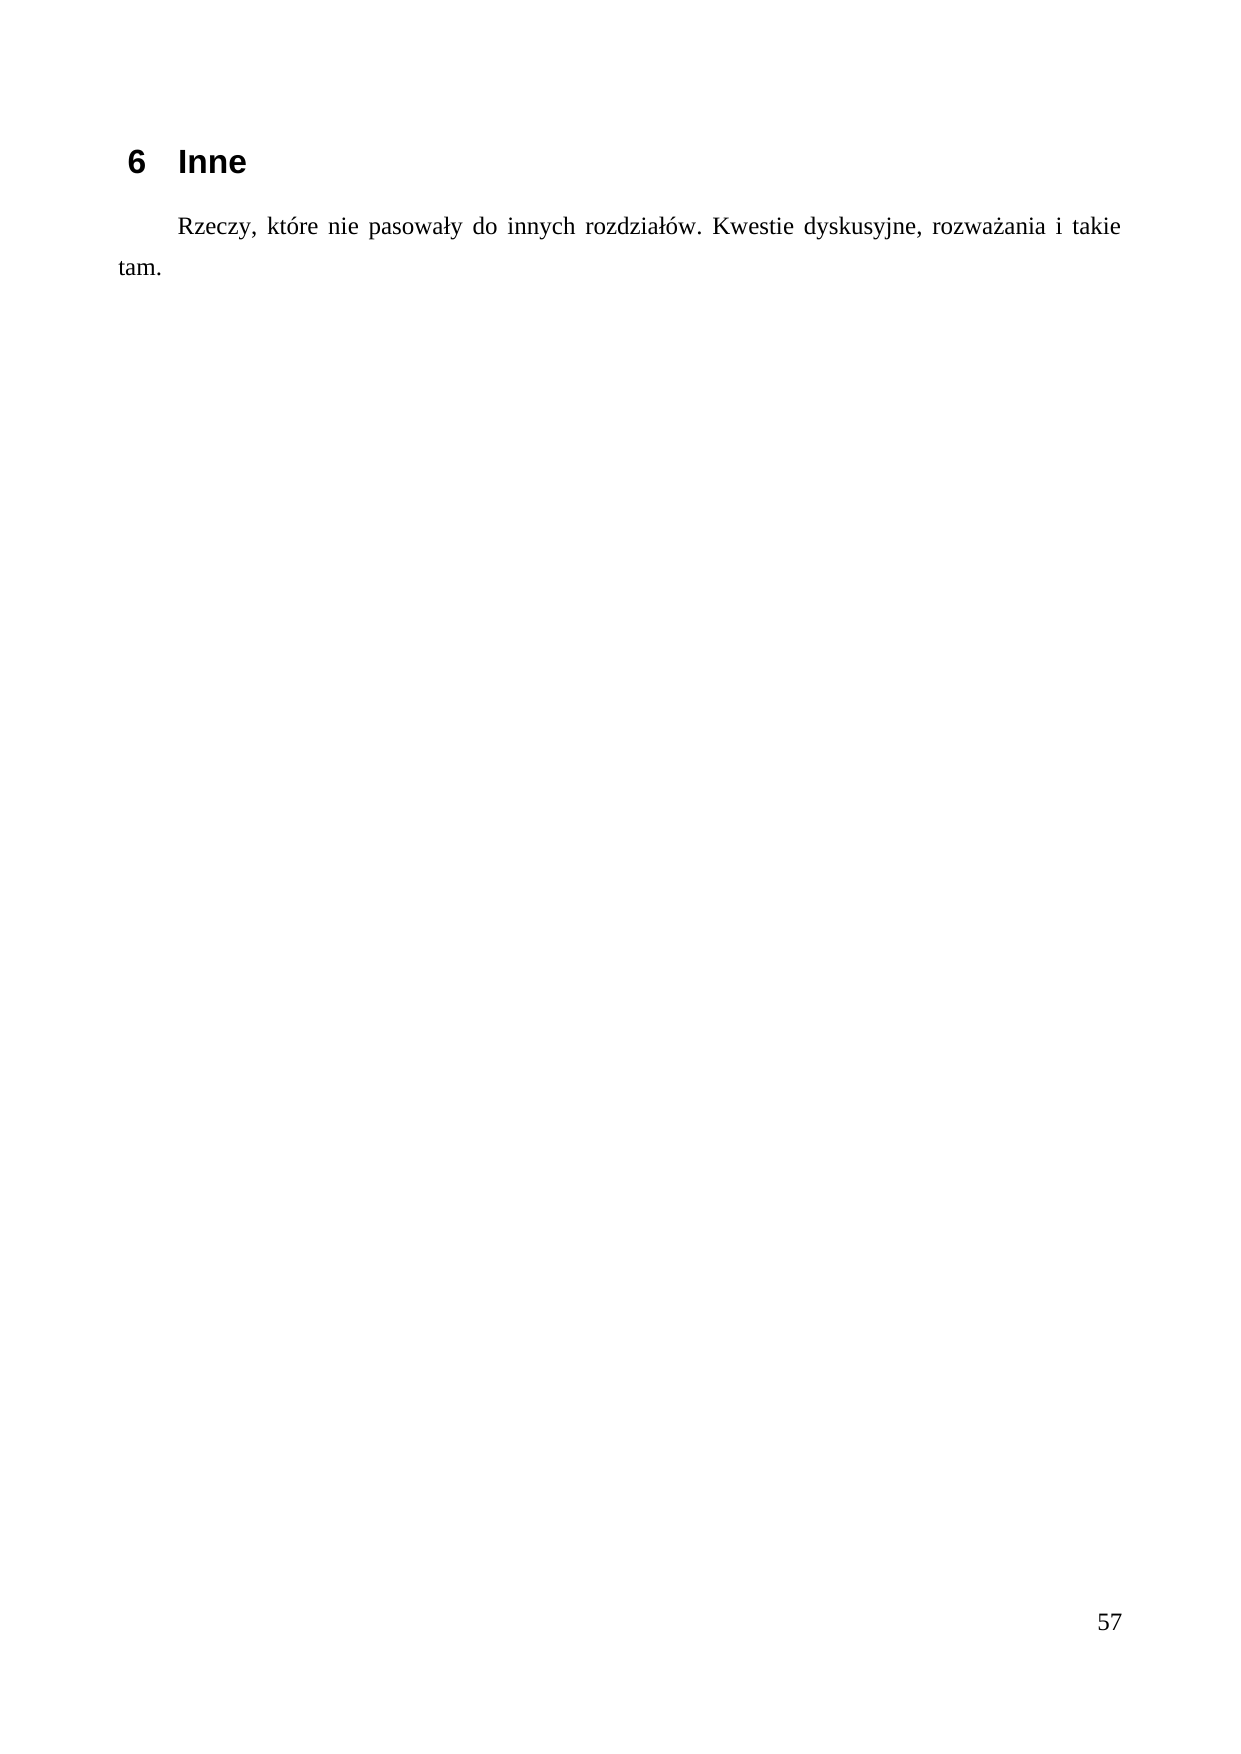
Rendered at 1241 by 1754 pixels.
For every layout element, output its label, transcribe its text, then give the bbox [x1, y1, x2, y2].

subtitle Inne [118, 143, 1122, 181]
text Rzeczy, które nie pasowały do innych rozdziałów. Kwestie dyskusyjne, rozważania i takie tam. [118, 212, 1122, 281]
